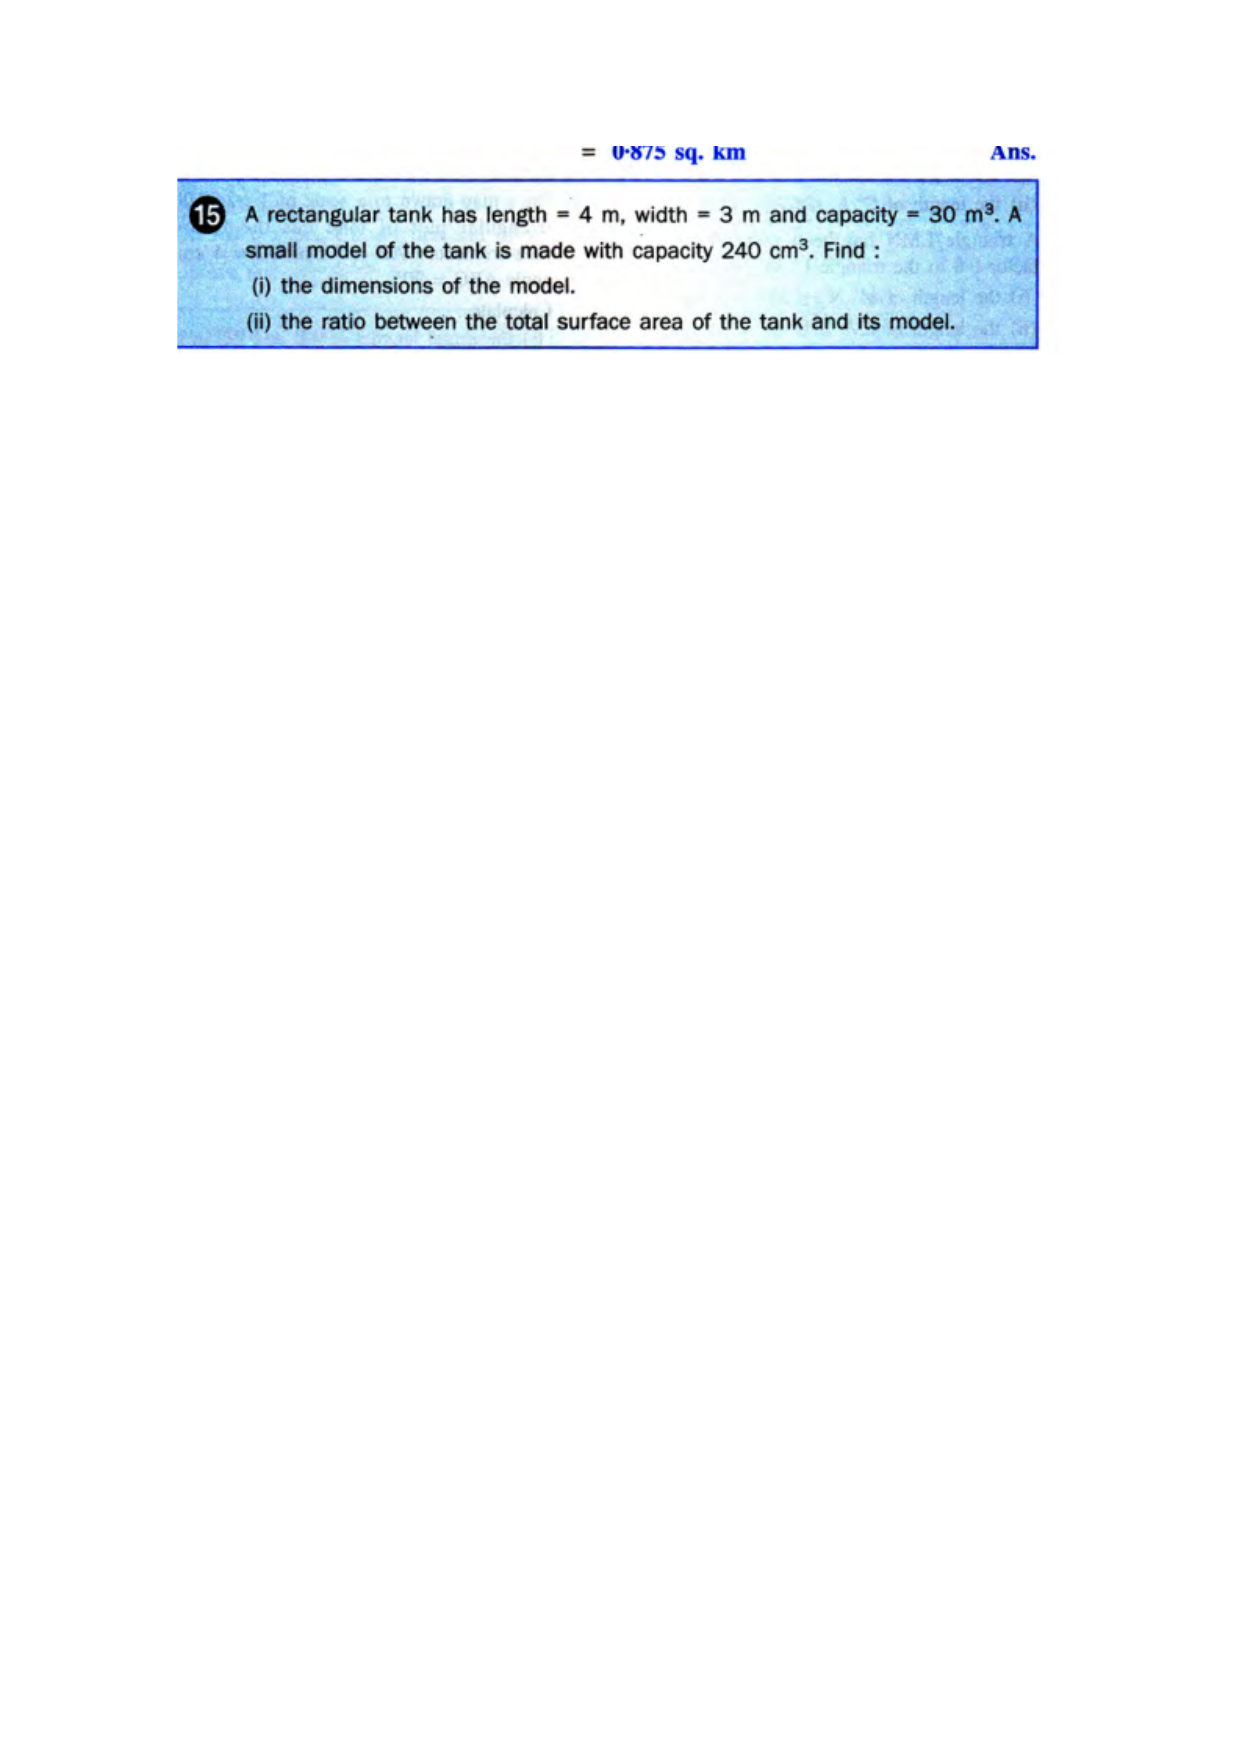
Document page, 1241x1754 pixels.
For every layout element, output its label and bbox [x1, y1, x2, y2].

picture [177, 146, 1063, 354]
